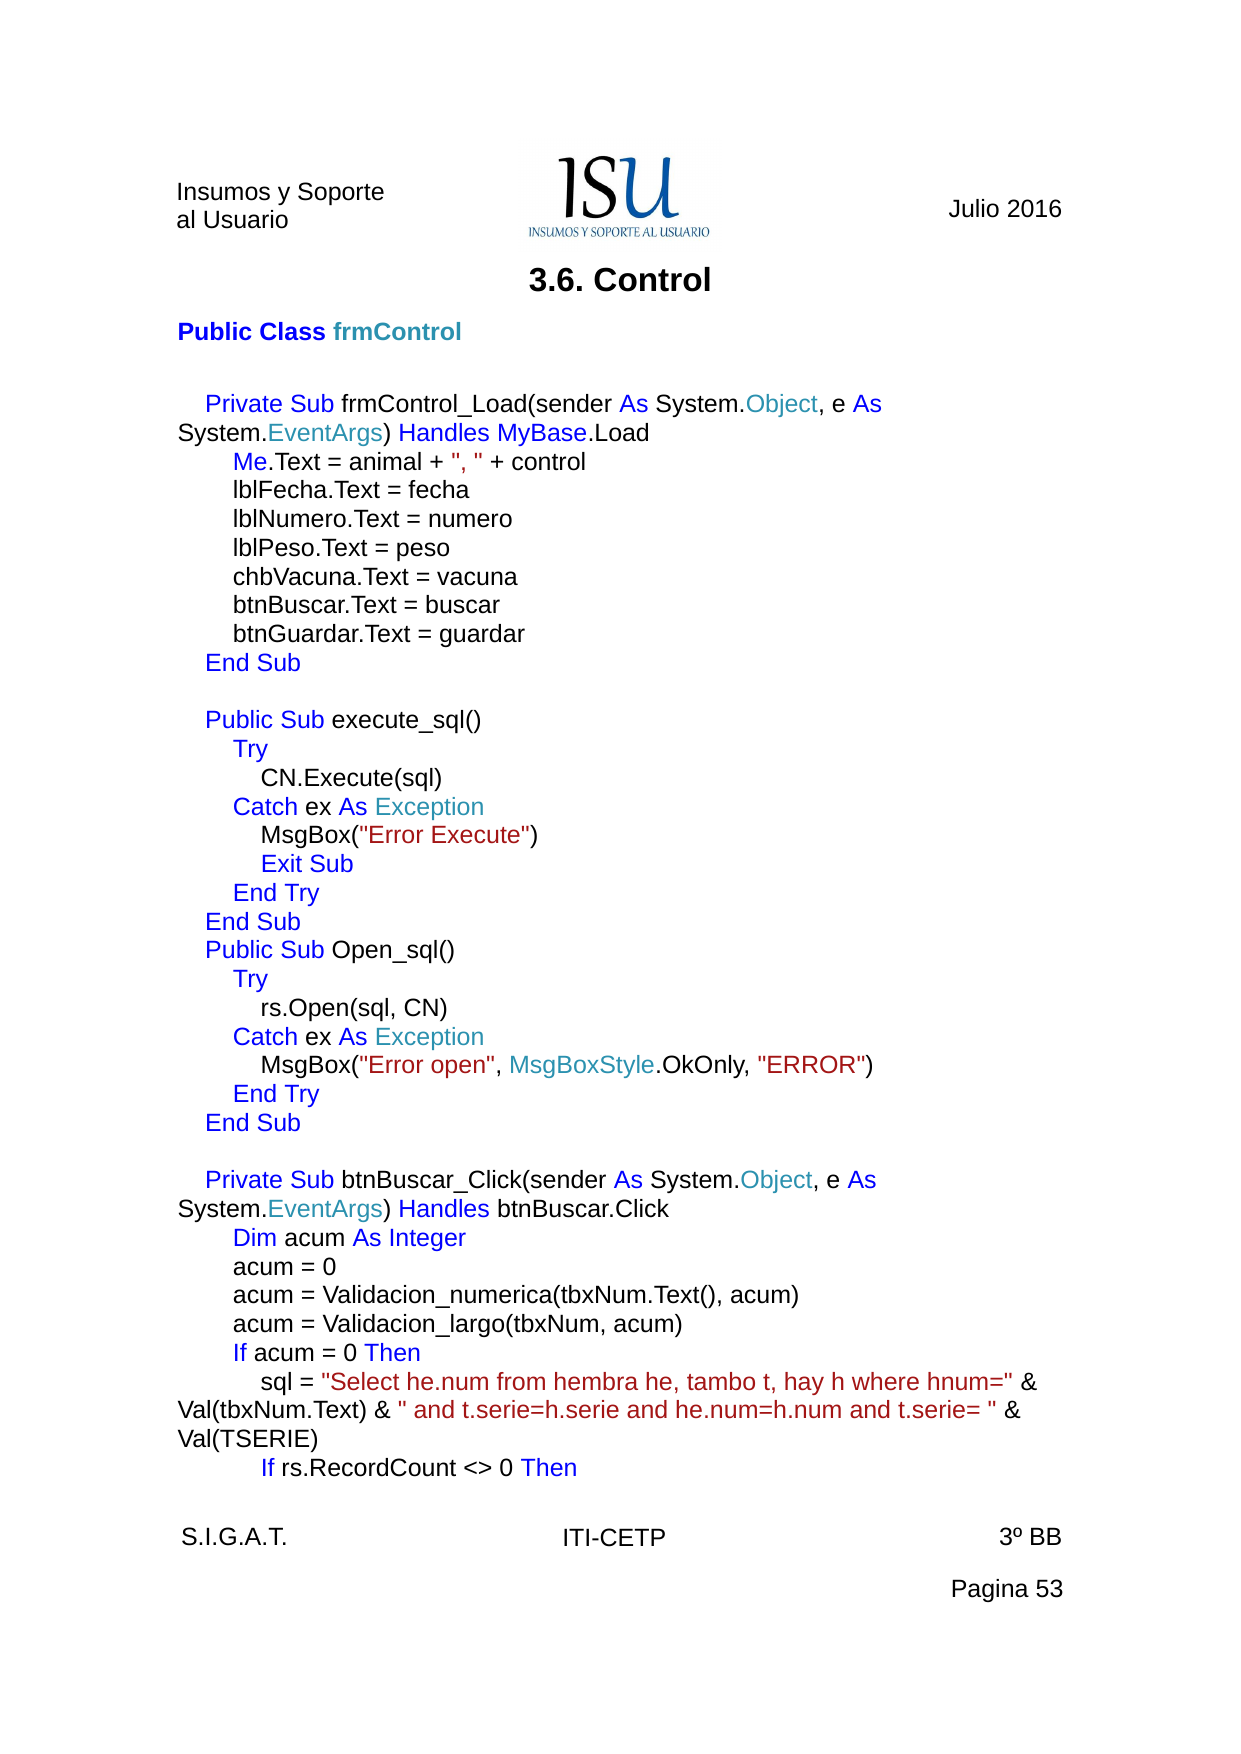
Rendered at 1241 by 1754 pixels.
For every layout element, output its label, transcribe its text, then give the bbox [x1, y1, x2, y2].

text End Sub [177, 1108, 1063, 1137]
text chbVacuna.Text = vacuna [177, 562, 1063, 591]
text CN.Execute(sql) [177, 763, 1063, 792]
text Me.Text = animal + ", " + control [177, 447, 1063, 476]
text Catch ex As Exception [177, 792, 1063, 821]
text If rs.RecordCount <> 0 Then [177, 1453, 1063, 1482]
text Public Sub execute_sql() [177, 706, 1063, 734]
text MsgBox("Error Execute") [177, 821, 1063, 849]
text Try [177, 964, 1063, 993]
text Try [177, 734, 1063, 763]
text Dim acum As Integer [177, 1223, 1063, 1252]
text lblPeso.Text = peso [177, 533, 1063, 562]
text MsgBox("Error open", MsgBoxStyle.OkOnly, "ERROR") [177, 1051, 1063, 1079]
text If acum = 0 Then [177, 1338, 1063, 1367]
text rs.Open(sql, CN) [177, 993, 1063, 1022]
text lblNumero.Text = numero [177, 504, 1063, 533]
text End Sub [177, 648, 1063, 677]
text acum = Validacion_largo(tbxNum, acum) [177, 1309, 1063, 1338]
text sql = "Select he.num from hembra he, tambo t, hay h where hnum=" & Val(tbxNum.Text) & " and t.serie=h.serie and he.num=h.num and t.serie= " & Val(TSERIE) [177, 1367, 1063, 1453]
text lblFecha.Text = fecha [177, 476, 1063, 504]
text Public Sub Open_sql() [177, 936, 1063, 964]
picture [517, 138, 723, 252]
text acum = Validacion_numerica(tbxNum.Text(), acum) [177, 1281, 1063, 1309]
text Private Sub btnBuscar_Click(sender As System.Object, e As System.EventArgs) Handles btnBuscar.Click [177, 1166, 1063, 1223]
text btnGuardar.Text = guardar [177, 619, 1063, 648]
text End Try [177, 1079, 1063, 1108]
text Public Class frmControl [177, 317, 1063, 346]
text 3.6. Control [177, 260, 1063, 298]
text Catch ex As Exception [177, 1022, 1063, 1051]
text btnBuscar.Text = buscar [177, 591, 1063, 619]
text Private Sub frmControl_Load(sender As System.Object, e As System.EventArgs) Handles MyBase.Load [177, 389, 1063, 447]
text End Try [177, 878, 1063, 907]
text End Sub [177, 907, 1063, 936]
text Exit Sub [177, 849, 1063, 878]
text acum = 0 [177, 1252, 1063, 1281]
